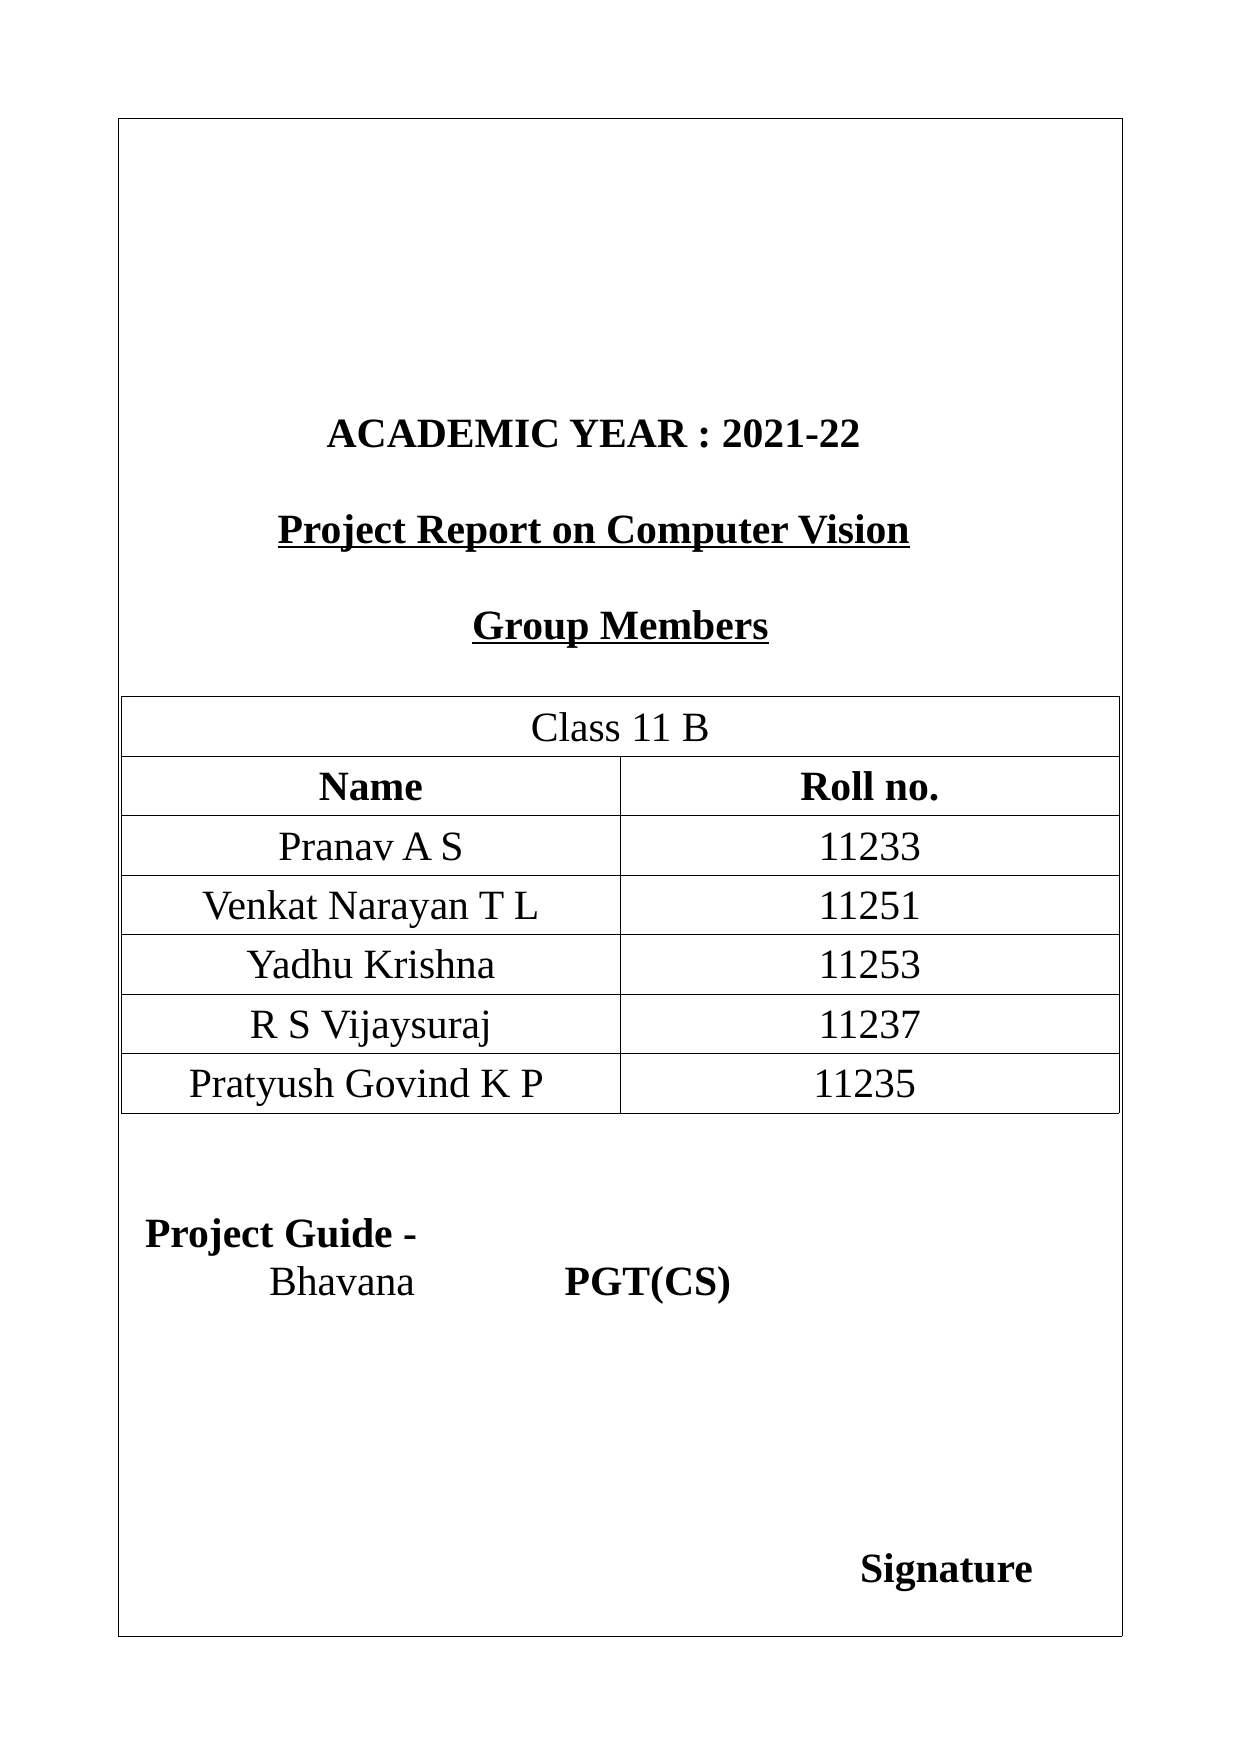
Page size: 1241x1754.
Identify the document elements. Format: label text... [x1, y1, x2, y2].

table_cell Pranav A S [122, 816, 620, 874]
table_cell 11251 [621, 876, 1119, 934]
table_cell Name [122, 757, 620, 815]
table_cell 11233 [621, 816, 1119, 874]
text Signature [121, 1544, 1119, 1592]
text Group Members [121, 600, 1119, 648]
text Bhavana PGT(CS) [121, 1256, 1119, 1304]
table_cell 11253 [621, 935, 1119, 993]
table_cell R S Vijaysuraj [122, 995, 620, 1053]
text Project Report on Computer Vision [119, 504, 1119, 552]
table_cell 11235 [621, 1054, 1119, 1112]
text ACADEMIC YEAR : 2021-22 [119, 409, 1119, 457]
table_cell Pratyush Govind K P [122, 1054, 620, 1112]
table_cell Yadhu Krishna [122, 935, 620, 993]
table_cell 11237 [621, 995, 1119, 1053]
table_header Class 11 B [122, 697, 1119, 756]
table_cell Roll no. [621, 757, 1119, 815]
text Project Guide - [121, 1208, 1119, 1256]
table_cell Venkat Narayan T L [122, 876, 620, 934]
text [68, 504, 118, 552]
text [68, 409, 118, 457]
